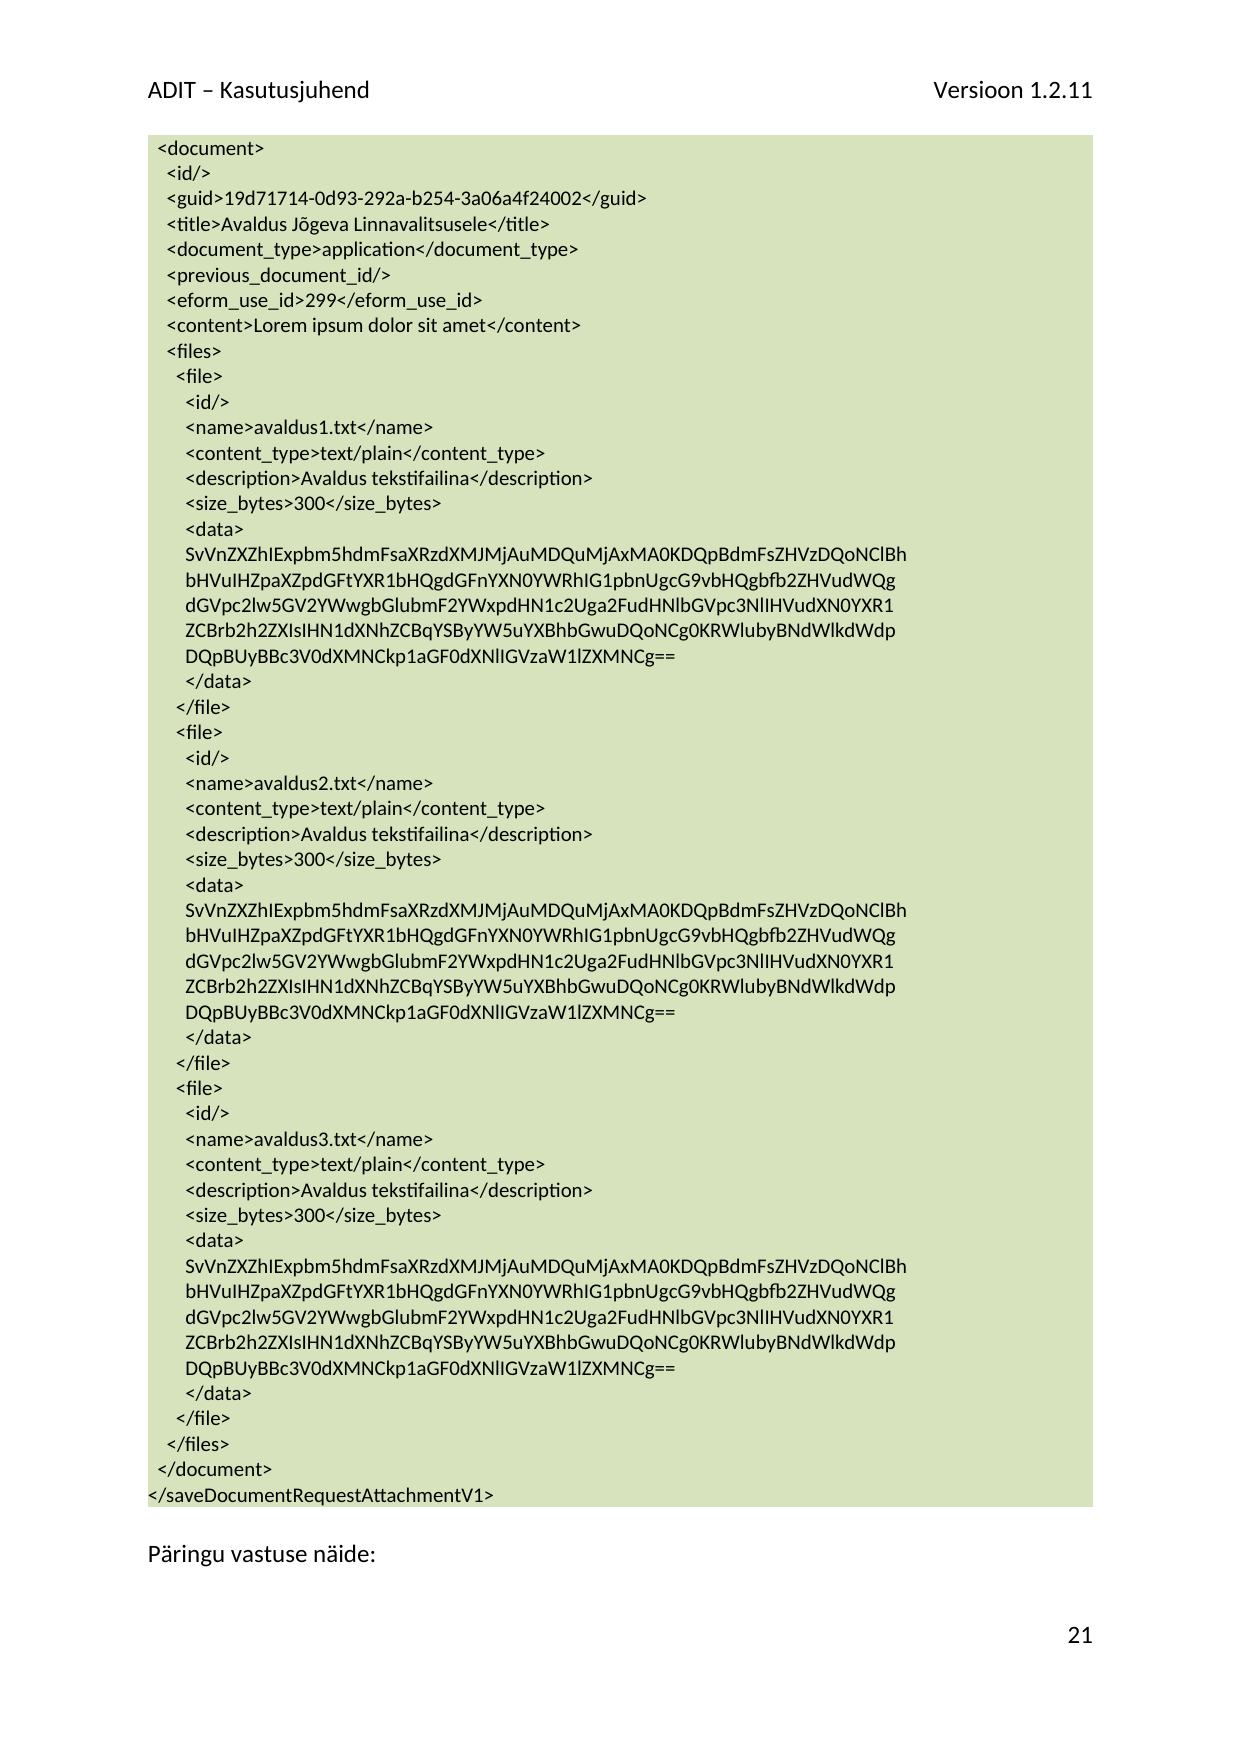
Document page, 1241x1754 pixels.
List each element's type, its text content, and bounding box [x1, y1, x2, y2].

text </data> [148, 1024, 1093, 1050]
text <eform_use_id>299</eform_use_id> [148, 287, 1093, 313]
text </file> [148, 1050, 1093, 1075]
text dGVpc2lw5GV2YWwgbGlubmF2YWxpdHN1c2Uga2FudHNlbGVpc3NlIHVudXN0YXR1 [148, 1304, 1093, 1329]
text ZCBrb2h2ZXIsIHN1dXNhZCBqYSByYW5uYXBhbGwuDQoNCg0KRWlubyBNdWlkdWdp [148, 1329, 1093, 1355]
text <data> [148, 516, 1093, 541]
text </files> [148, 1431, 1093, 1456]
text DQpBUyBBc3V0dXMNCkp1aGF0dXNlIGVzaW1lZXMNCg== [148, 999, 1093, 1024]
text <name>avaldus1.txt</name> [148, 414, 1093, 440]
text bHVuIHZpaXZpdGFtYXR1bHQgdGFnYXN0YWRhIG1pbnUgcG9vbHQgbfb2ZHVudWQg [148, 923, 1093, 948]
text <data> [148, 872, 1093, 897]
text <title>Avaldus Jõgeva Linnavalitsusele</title> [148, 211, 1093, 236]
text <size_bytes>300</size_bytes> [148, 491, 1093, 516]
text <data> [148, 1228, 1093, 1253]
text <size_bytes>300</size_bytes> [148, 1202, 1093, 1228]
text <id/> [148, 160, 1093, 186]
text SvVnZXZhIExpbm5hdmFsaXRzdXMJMjAuMDQuMjAxMA0KDQpBdmFsZHVzDQoNClBh [148, 897, 1093, 923]
text </file> [148, 694, 1093, 719]
text <id/> [148, 389, 1093, 414]
text <id/> [148, 745, 1093, 770]
text <description>Avaldus tekstifailina</description> [148, 1177, 1093, 1202]
text <file> [148, 363, 1093, 389]
text </saveDocumentRequestAttachmentV1> [148, 1482, 1093, 1507]
text ZCBrb2h2ZXIsIHN1dXNhZCBqYSByYW5uYXBhbGwuDQoNCg0KRWlubyBNdWlkdWdp [148, 618, 1093, 643]
text <content_type>text/plain</content_type> [148, 796, 1093, 821]
text ZCBrb2h2ZXIsIHN1dXNhZCBqYSByYW5uYXBhbGwuDQoNCg0KRWlubyBNdWlkdWdp [148, 973, 1093, 999]
text <guid>19d71714-0d93-292a-b254-3a06a4f24002</guid> [148, 186, 1093, 211]
text <document_type>application</document_type> [148, 236, 1093, 262]
text <content_type>text/plain</content_type> [148, 440, 1093, 465]
text <file> [148, 719, 1093, 745]
text dGVpc2lw5GV2YWwgbGlubmF2YWxpdHN1c2Uga2FudHNlbGVpc3NlIHVudXN0YXR1 [148, 592, 1093, 618]
text <previous_document_id/> [148, 262, 1093, 287]
text <size_bytes>300</size_bytes> [148, 846, 1093, 872]
text SvVnZXZhIExpbm5hdmFsaXRzdXMJMjAuMDQuMjAxMA0KDQpBdmFsZHVzDQoNClBh [148, 1253, 1093, 1278]
text dGVpc2lw5GV2YWwgbGlubmF2YWxpdHN1c2Uga2FudHNlbGVpc3NlIHVudXN0YXR1 [148, 948, 1093, 973]
text </data> [148, 1380, 1093, 1406]
text <files> [148, 338, 1093, 363]
text bHVuIHZpaXZpdGFtYXR1bHQgdGFnYXN0YWRhIG1pbnUgcG9vbHQgbfb2ZHVudWQg [148, 1278, 1093, 1304]
text <name>avaldus3.txt</name> [148, 1126, 1093, 1151]
text <content_type>text/plain</content_type> [148, 1151, 1093, 1177]
text <id/> [148, 1101, 1093, 1126]
text <description>Avaldus tekstifailina</description> [148, 465, 1093, 491]
text DQpBUyBBc3V0dXMNCkp1aGF0dXNlIGVzaW1lZXMNCg== [148, 643, 1093, 668]
text </document> [148, 1456, 1093, 1482]
text <name>avaldus2.txt</name> [148, 770, 1093, 796]
text bHVuIHZpaXZpdGFtYXR1bHQgdGFnYXN0YWRhIG1pbnUgcG9vbHQgbfb2ZHVudWQg [148, 567, 1093, 592]
text </file> [148, 1406, 1093, 1431]
text <content>Lorem ipsum dolor sit amet</content> [148, 313, 1093, 338]
text <document> [148, 135, 1093, 160]
text <description>Avaldus tekstifailina</description> [148, 821, 1093, 846]
text DQpBUyBBc3V0dXMNCkp1aGF0dXNlIGVzaW1lZXMNCg== [148, 1355, 1093, 1380]
text SvVnZXZhIExpbm5hdmFsaXRzdXMJMjAuMDQuMjAxMA0KDQpBdmFsZHVzDQoNClBh [148, 541, 1093, 567]
text Päringu vastuse näide: [148, 1538, 1093, 1568]
text <file> [148, 1075, 1093, 1101]
text </data> [148, 668, 1093, 694]
